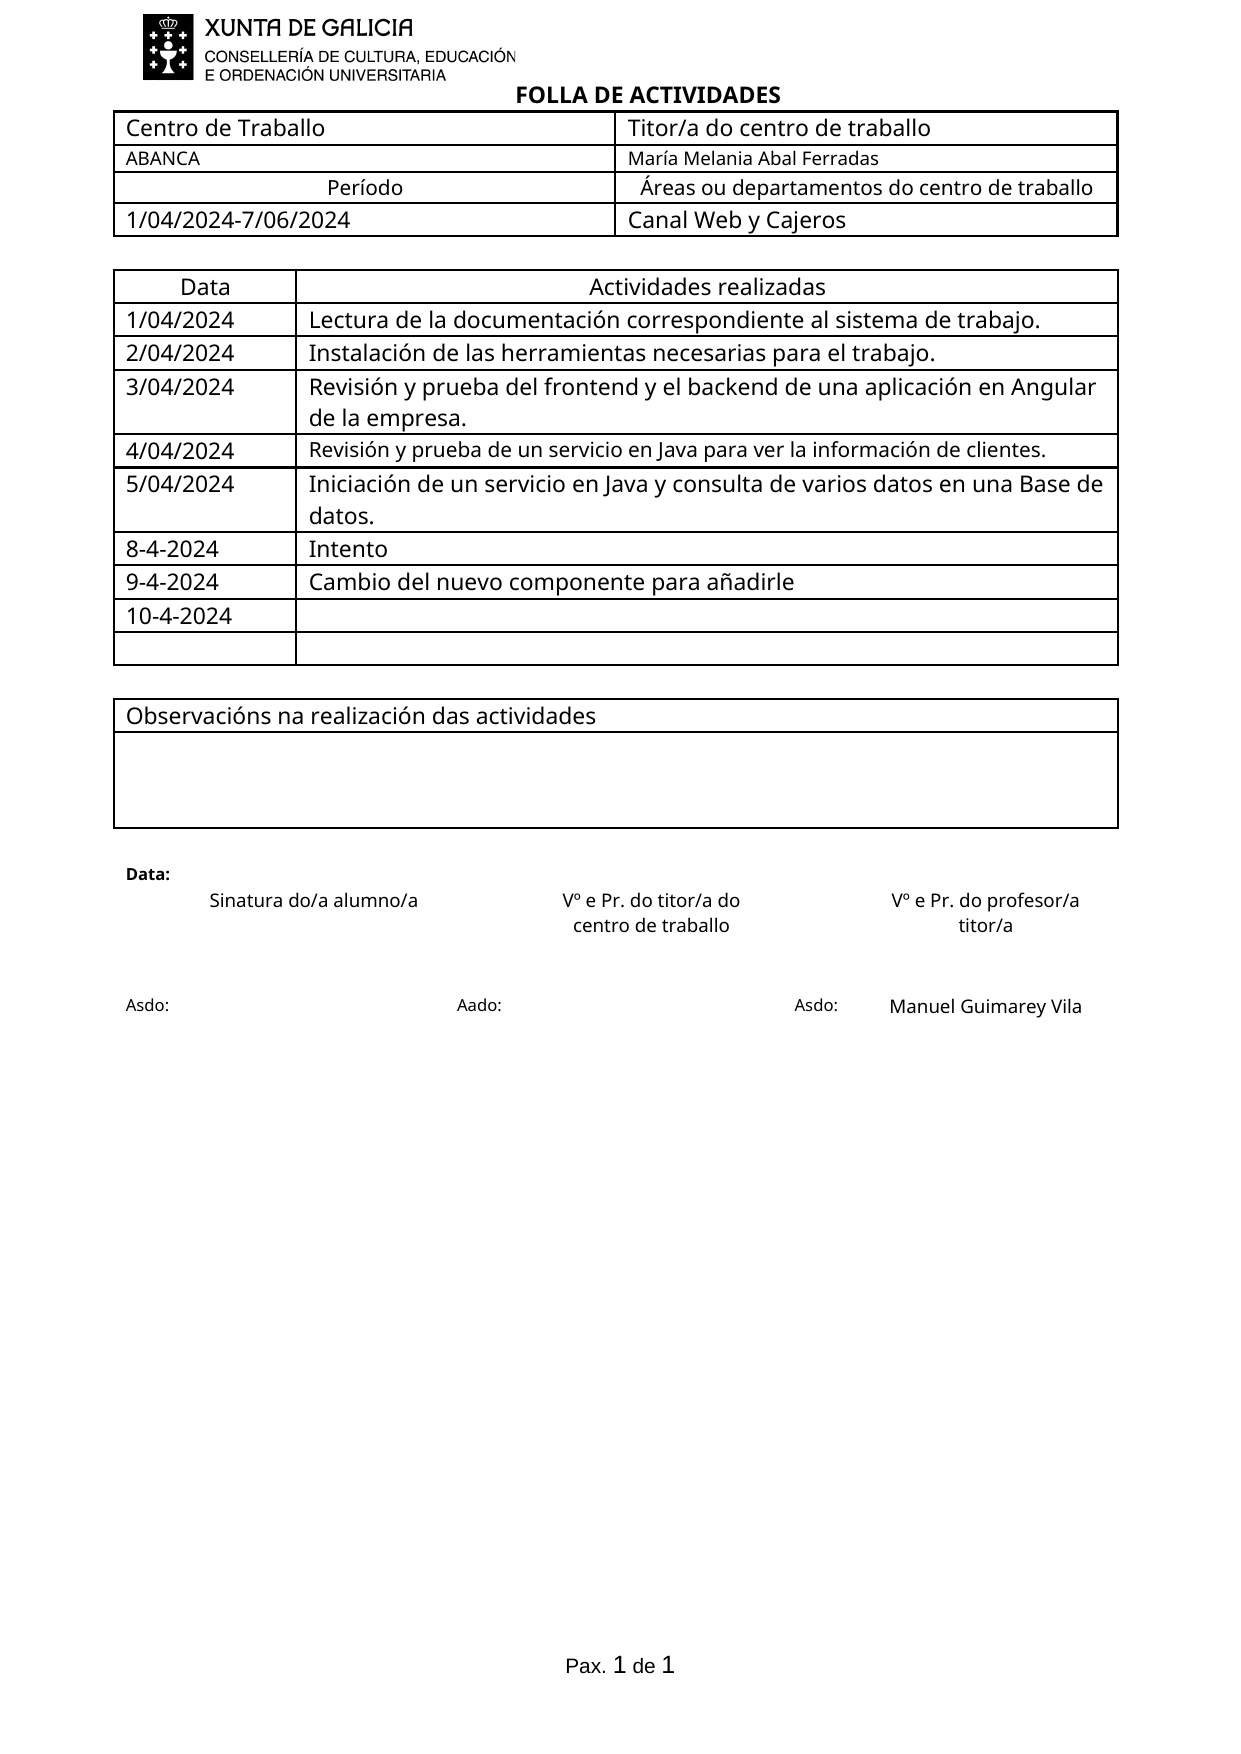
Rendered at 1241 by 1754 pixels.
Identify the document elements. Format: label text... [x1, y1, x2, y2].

table_header Centro de Traballo [115, 113, 614, 144]
table_cell Intento [297, 533, 1117, 564]
table_header [446, 862, 519, 885]
table_cell Revisión y prueba de un servicio en Java para ver la información de clientes. [297, 435, 1117, 466]
table_cell Instalación de las herramientas necesarias para el trabajo. [297, 337, 1117, 368]
table_cell [115, 940, 181, 991]
table_header [783, 862, 850, 885]
table_cell [115, 633, 295, 664]
table_cell 5/04/2024 [115, 469, 295, 531]
table_cell [521, 993, 781, 1019]
table_cell [783, 940, 850, 991]
table_cell 2/04/2024 [115, 337, 295, 368]
table_cell 9-4-2024 [115, 566, 295, 598]
table_cell 4/04/2024 [115, 435, 295, 466]
table_cell Lectura de la documentación correspondiente al sistema de trabajo. [297, 304, 1117, 335]
table_cell Cambio del nuevo componente para añadirle [297, 566, 1117, 598]
table_cell [183, 940, 444, 991]
table_header Data [115, 271, 295, 302]
table_cell Áreas ou departamentos do centro de traballo [616, 173, 1116, 202]
table_cell 1/04/2024-7/06/2024 [115, 204, 614, 235]
table_cell Sinatura do/a alumno/a [183, 887, 444, 938]
table_header [183, 862, 444, 885]
table_cell Asdo: [115, 993, 181, 1019]
table_cell [521, 940, 781, 991]
table_cell 3/04/2024 [115, 371, 295, 433]
table_header Actividades realizadas [297, 271, 1117, 302]
table_header Data: [115, 862, 181, 885]
table_cell Asdo: [783, 993, 850, 1019]
table_cell [183, 993, 444, 1019]
table_cell [446, 940, 519, 991]
table_cell [115, 887, 181, 938]
table_cell [115, 733, 1117, 827]
table_cell Iniciación de un servicio en Java y consulta de varios datos en una Base de datos. [297, 469, 1117, 531]
table_cell Revisión y prueba del frontend y el backend de una aplicación en Angular de la empresa. [297, 371, 1117, 433]
table_cell María Melania Abal Ferradas [616, 146, 1116, 171]
table_cell ABANCA [115, 146, 614, 171]
table_cell 10-4-2024 [115, 600, 295, 631]
table_header [521, 862, 781, 885]
table_cell [297, 600, 1117, 631]
table_header Titor/a do centro de traballo [616, 113, 1116, 144]
table_cell Vº e Pr. do profesor/a titor/a [852, 887, 1119, 938]
table_header Observacións na realización das actividades [115, 700, 1117, 731]
table_cell 1/04/2024 [115, 304, 295, 335]
table_cell Canal Web y Cajeros [616, 204, 1116, 235]
text FOLLA DE ACTIVIDADES [118, 79, 1122, 110]
table_header [852, 862, 1119, 885]
table_cell [297, 633, 1117, 664]
table_cell [783, 887, 850, 938]
table_cell Vº e Pr. do titor/a do centro de traballo [521, 887, 781, 938]
table_cell Manuel Guimarey Vila [852, 993, 1119, 1019]
table_cell Período [115, 173, 614, 202]
picture [143, 14, 515, 79]
table_cell [446, 887, 519, 938]
table_cell Aado: [446, 993, 519, 1019]
table_cell [852, 940, 1119, 991]
table_cell 8-4-2024 [115, 533, 295, 564]
